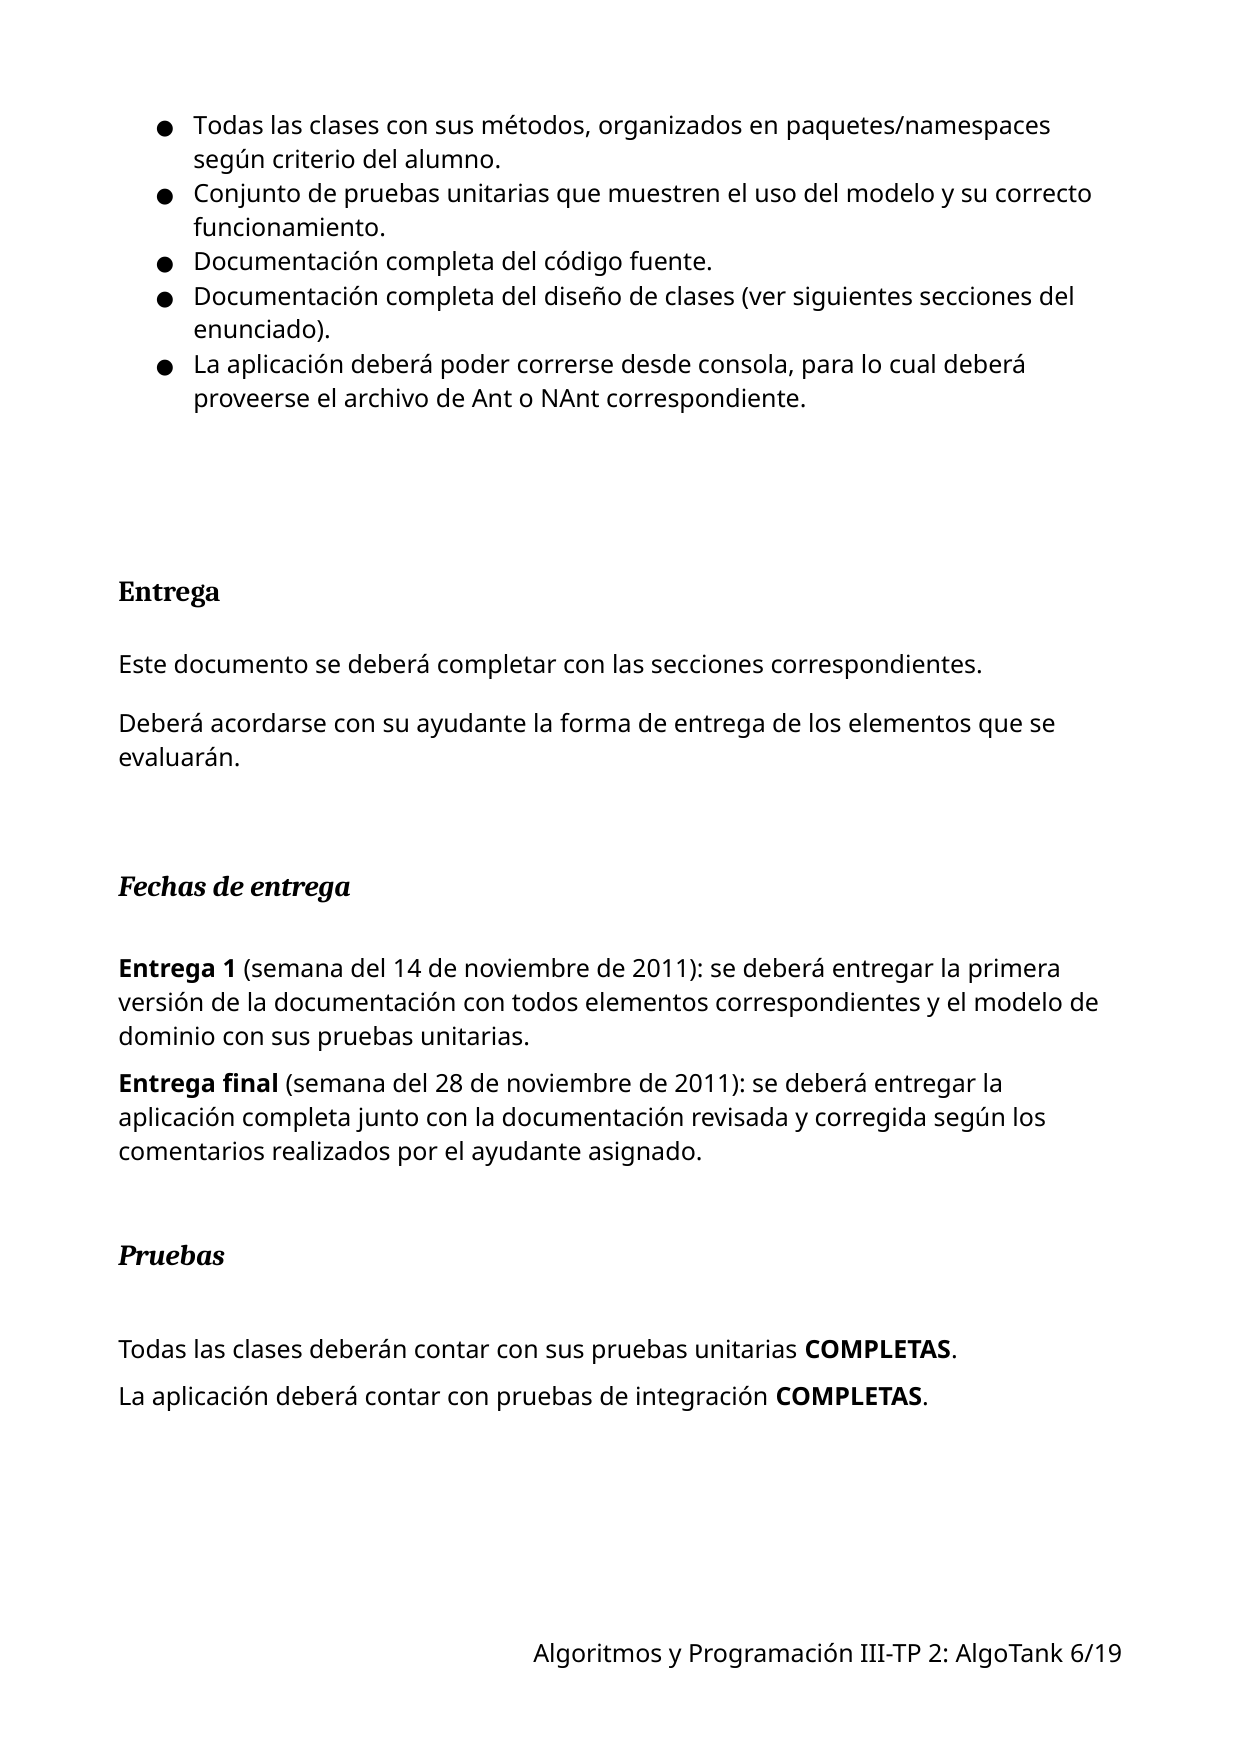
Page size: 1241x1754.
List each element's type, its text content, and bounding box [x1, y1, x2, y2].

subtitle Pruebas [118, 1239, 1122, 1272]
subtitle Fechas de entrega [118, 870, 1122, 904]
text Entrega final (semana del 28 de noviembre de 2011): se deberá entregar la aplicación completa junto con la documentación revisada y corregida según los comentarios realizados por el ayudante asignado. [118, 1065, 1122, 1167]
list La aplicación deberá poder correrse desde consola, para lo cual deberá proveerse el archivo de Ant o NAnt correspondiente. [156, 346, 1122, 414]
subtitle Entrega [118, 576, 1122, 609]
text Entrega 1 (semana del 14 de noviembre de 2011): se deberá entregar la primera versión de la documentación con todos elementos correspondientes y el modelo de dominio con sus pruebas unitarias. [118, 951, 1122, 1053]
text Deberá acordarse con su ayudante la forma de entrega de los elementos que se evaluarán. [118, 706, 1122, 774]
list Conjunto de pruebas unitarias que muestren el uso del modelo y su correcto funcionamiento. [156, 176, 1122, 244]
list Documentación completa del código fuente. [156, 244, 1122, 278]
text Este documento se deberá completar con las secciones correspondientes. [118, 647, 1122, 681]
text La aplicación deberá contar con pruebas de integración COMPLETAS. [118, 1378, 1122, 1412]
list Todas las clases con sus métodos, organizados en paquetes/namespaces según criterio del alumno. [156, 108, 1122, 176]
text Todas las clases deberán contar con sus pruebas unitarias COMPLETAS. [118, 1332, 1122, 1366]
list Documentación completa del diseño de clases (ver siguientes secciones del enunciado). [156, 278, 1122, 346]
